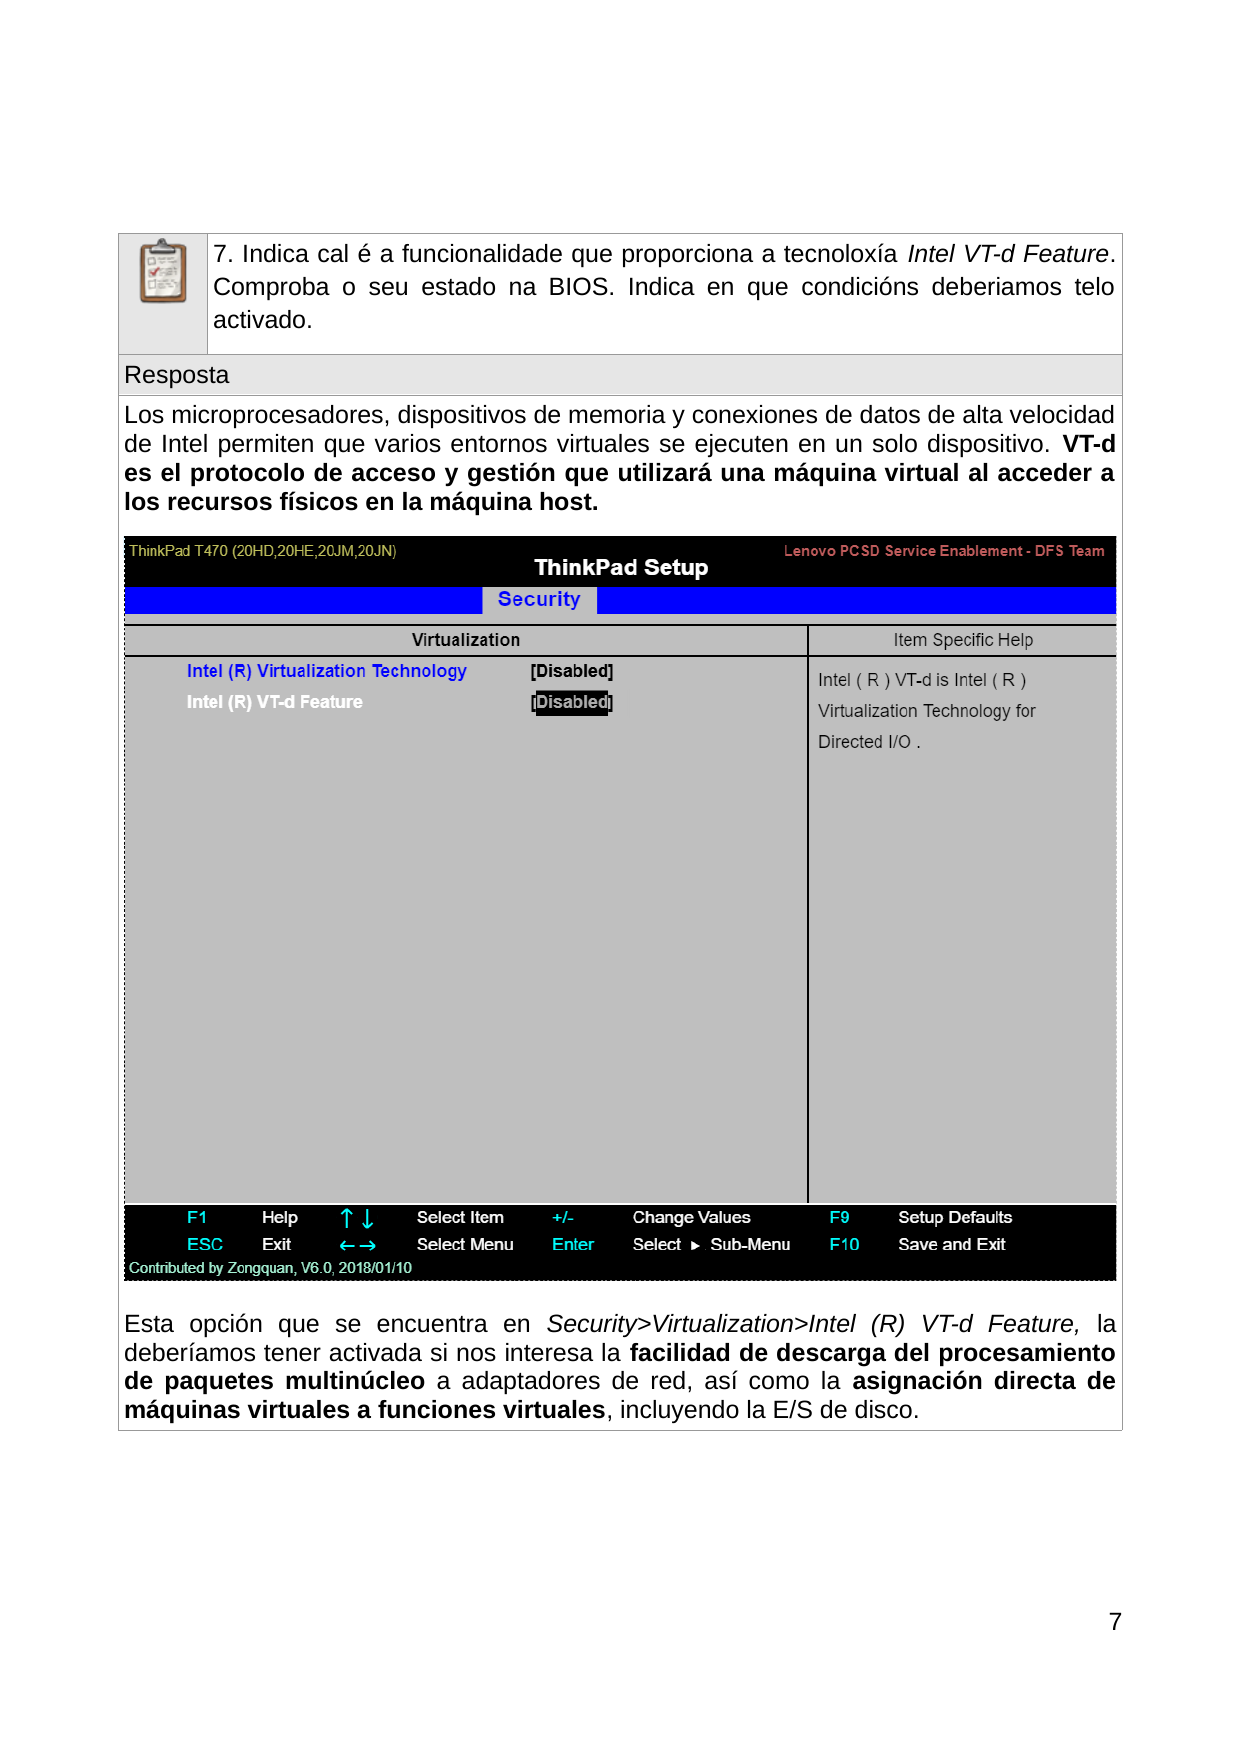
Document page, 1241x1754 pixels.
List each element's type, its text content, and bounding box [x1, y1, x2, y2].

table_header [119, 234, 207, 354]
table_header 7. Indica cal é a funcionalidade que proporciona a tecnoloxía Intel VT-d Feature. Comproba o seu estado na BIOS. Indica en que condicións deberiamos telo activado. [208, 234, 1122, 354]
picture [130, 238, 195, 304]
picture [123, 536, 1117, 1281]
table_cell Los microprocesadores, dispositivos de memoria y conexiones de datos de alta velocidad de Intel permiten que varios entornos virtuales se ejecuten en un solo dispositivo. VT-d es el protocolo de acceso y gestión que utilizará una máquina virtual al acceder a los recursos físicos en la máquina host. Esta opción que se encuentra en Security>Virtualization>Intel (R) VT-d Feature, la deberíamos tener activada si nos interesa la facilidad de descarga del procesamiento de paquetes multinúcleo a adaptadores de red, así como la asignación directa de máquinas virtuales a funciones virtuales, incluyendo la E/S de disco. [119, 396, 1122, 1429]
table_cell Resposta [119, 355, 1122, 394]
